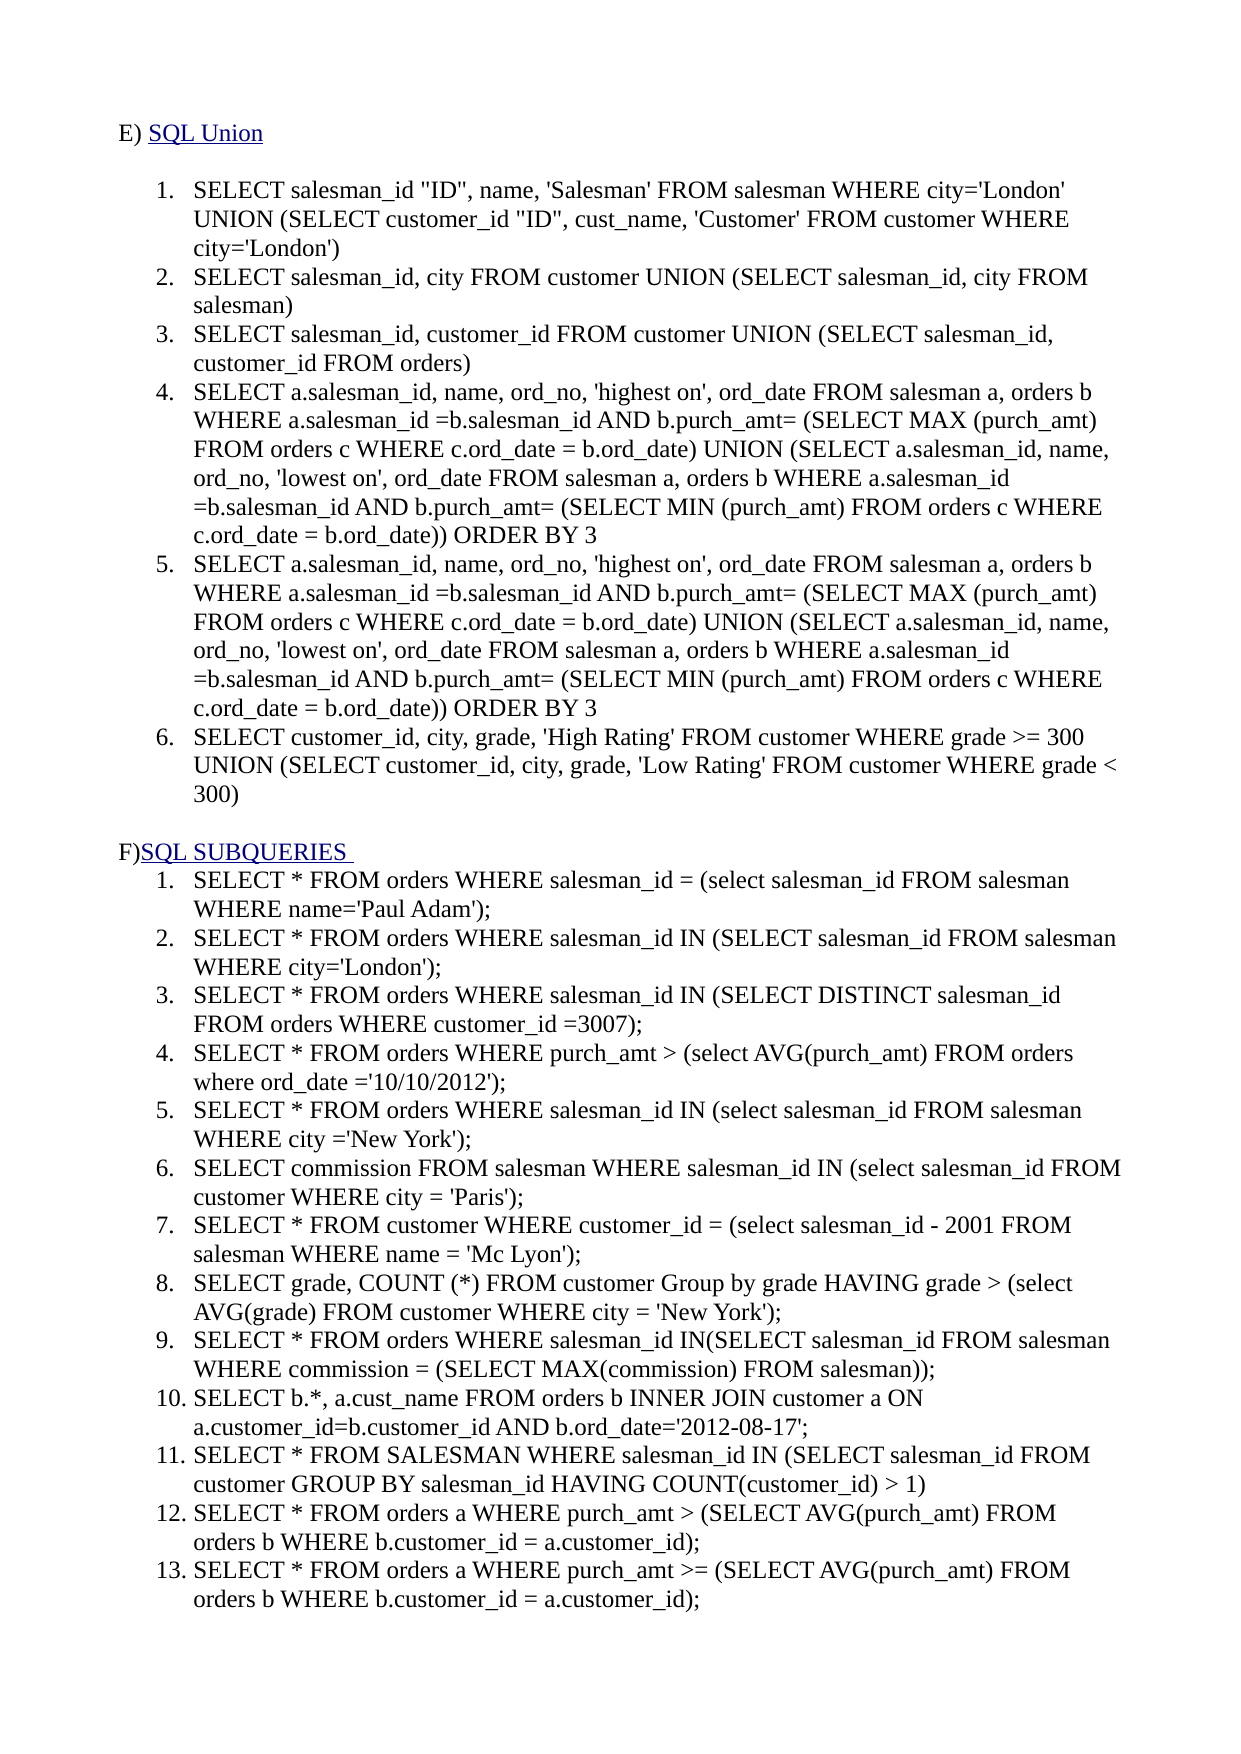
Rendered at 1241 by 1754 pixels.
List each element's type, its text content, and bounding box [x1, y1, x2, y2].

list SELECT salesman_id, city FROM customer UNION (SELECT salesman_id, city FROM salesman) [156, 262, 1122, 319]
list SELECT grade, COUNT (*) FROM customer Group by grade HAVING grade > (select AVG(grade) FROM customer WHERE city = 'New York'); [156, 1268, 1122, 1326]
list SELECT commission FROM salesman WHERE salesman_id IN (select salesman_id FROM customer WHERE city = 'Paris'); [156, 1153, 1122, 1211]
text F)SQL SUBQUERIES [118, 837, 1122, 866]
list SELECT * FROM SALESMAN WHERE salesman_id IN (SELECT salesman_id FROM customer GROUP BY salesman_id HAVING COUNT(customer_id) > 1) [156, 1441, 1122, 1498]
list SELECT * FROM orders WHERE salesman_id IN (SELECT salesman_id FROM salesman WHERE city='London'); [156, 923, 1122, 981]
list SELECT salesman_id, customer_id FROM customer UNION (SELECT salesman_id, customer_id FROM orders) [156, 319, 1122, 377]
list SELECT a.salesman_id, name, ord_no, 'highest on', ord_date FROM salesman a, orders b WHERE a.salesman_id =b.salesman_id AND b.purch_amt= (SELECT MAX (purch_amt) FROM orders c WHERE c.ord_date = b.ord_date) UNION (SELECT a.salesman_id, name, ord_no, 'lowest on', ord_date FROM salesman a, orders b WHERE a.salesman_id =b.salesman_id AND b.purch_amt= (SELECT MIN (purch_amt) FROM orders c WHERE c.ord_date = b.ord_date)) ORDER BY 3 [156, 549, 1122, 722]
list SELECT * FROM orders a WHERE purch_amt > (SELECT AVG(purch_amt) FROM orders b WHERE b.customer_id = a.customer_id); [156, 1498, 1122, 1556]
list SELECT * FROM customer WHERE customer_id = (select salesman_id - 2001 FROM salesman WHERE name = 'Mc Lyon'); [156, 1211, 1122, 1268]
list SELECT * FROM orders WHERE salesman_id IN (SELECT DISTINCT salesman_id FROM orders WHERE customer_id =3007); [156, 981, 1122, 1038]
list SELECT * FROM orders WHERE salesman_id IN(SELECT salesman_id FROM salesman WHERE commission = (SELECT MAX(commission) FROM salesman)); [156, 1326, 1122, 1383]
list SELECT * FROM orders WHERE salesman_id = (select salesman_id FROM salesman WHERE name='Paul Adam'); [156, 866, 1122, 923]
list SELECT customer_id, city, grade, 'High Rating' FROM customer WHERE grade >= 300 UNION (SELECT customer_id, city, grade, 'Low Rating' FROM customer WHERE grade < 300) [156, 722, 1122, 808]
list SELECT salesman_id "ID", name, 'Salesman' FROM salesman WHERE city='London' UNION (SELECT customer_id "ID", cust_name, 'Customer' FROM customer WHERE city='London') [156, 176, 1122, 262]
list SELECT a.salesman_id, name, ord_no, 'highest on', ord_date FROM salesman a, orders b WHERE a.salesman_id =b.salesman_id AND b.purch_amt= (SELECT MAX (purch_amt) FROM orders c WHERE c.ord_date = b.ord_date) UNION (SELECT a.salesman_id, name, ord_no, 'lowest on', ord_date FROM salesman a, orders b WHERE a.salesman_id =b.salesman_id AND b.purch_amt= (SELECT MIN (purch_amt) FROM orders c WHERE c.ord_date = b.ord_date)) ORDER BY 3 [156, 377, 1122, 549]
text E) SQL Union [118, 118, 1122, 147]
list SELECT * FROM orders WHERE purch_amt > (select AVG(purch_amt) FROM orders where ord_date ='10/10/2012'); [156, 1038, 1122, 1096]
list SELECT b.*, a.cust_name FROM orders b INNER JOIN customer a ON a.customer_id=b.customer_id AND b.ord_date='2012-08-17'; [156, 1383, 1122, 1441]
list SELECT * FROM orders WHERE salesman_id IN (select salesman_id FROM salesman WHERE city ='New York'); [156, 1096, 1122, 1153]
list SELECT * FROM orders a WHERE purch_amt >= (SELECT AVG(purch_amt) FROM orders b WHERE b.customer_id = a.customer_id); [156, 1556, 1122, 1613]
